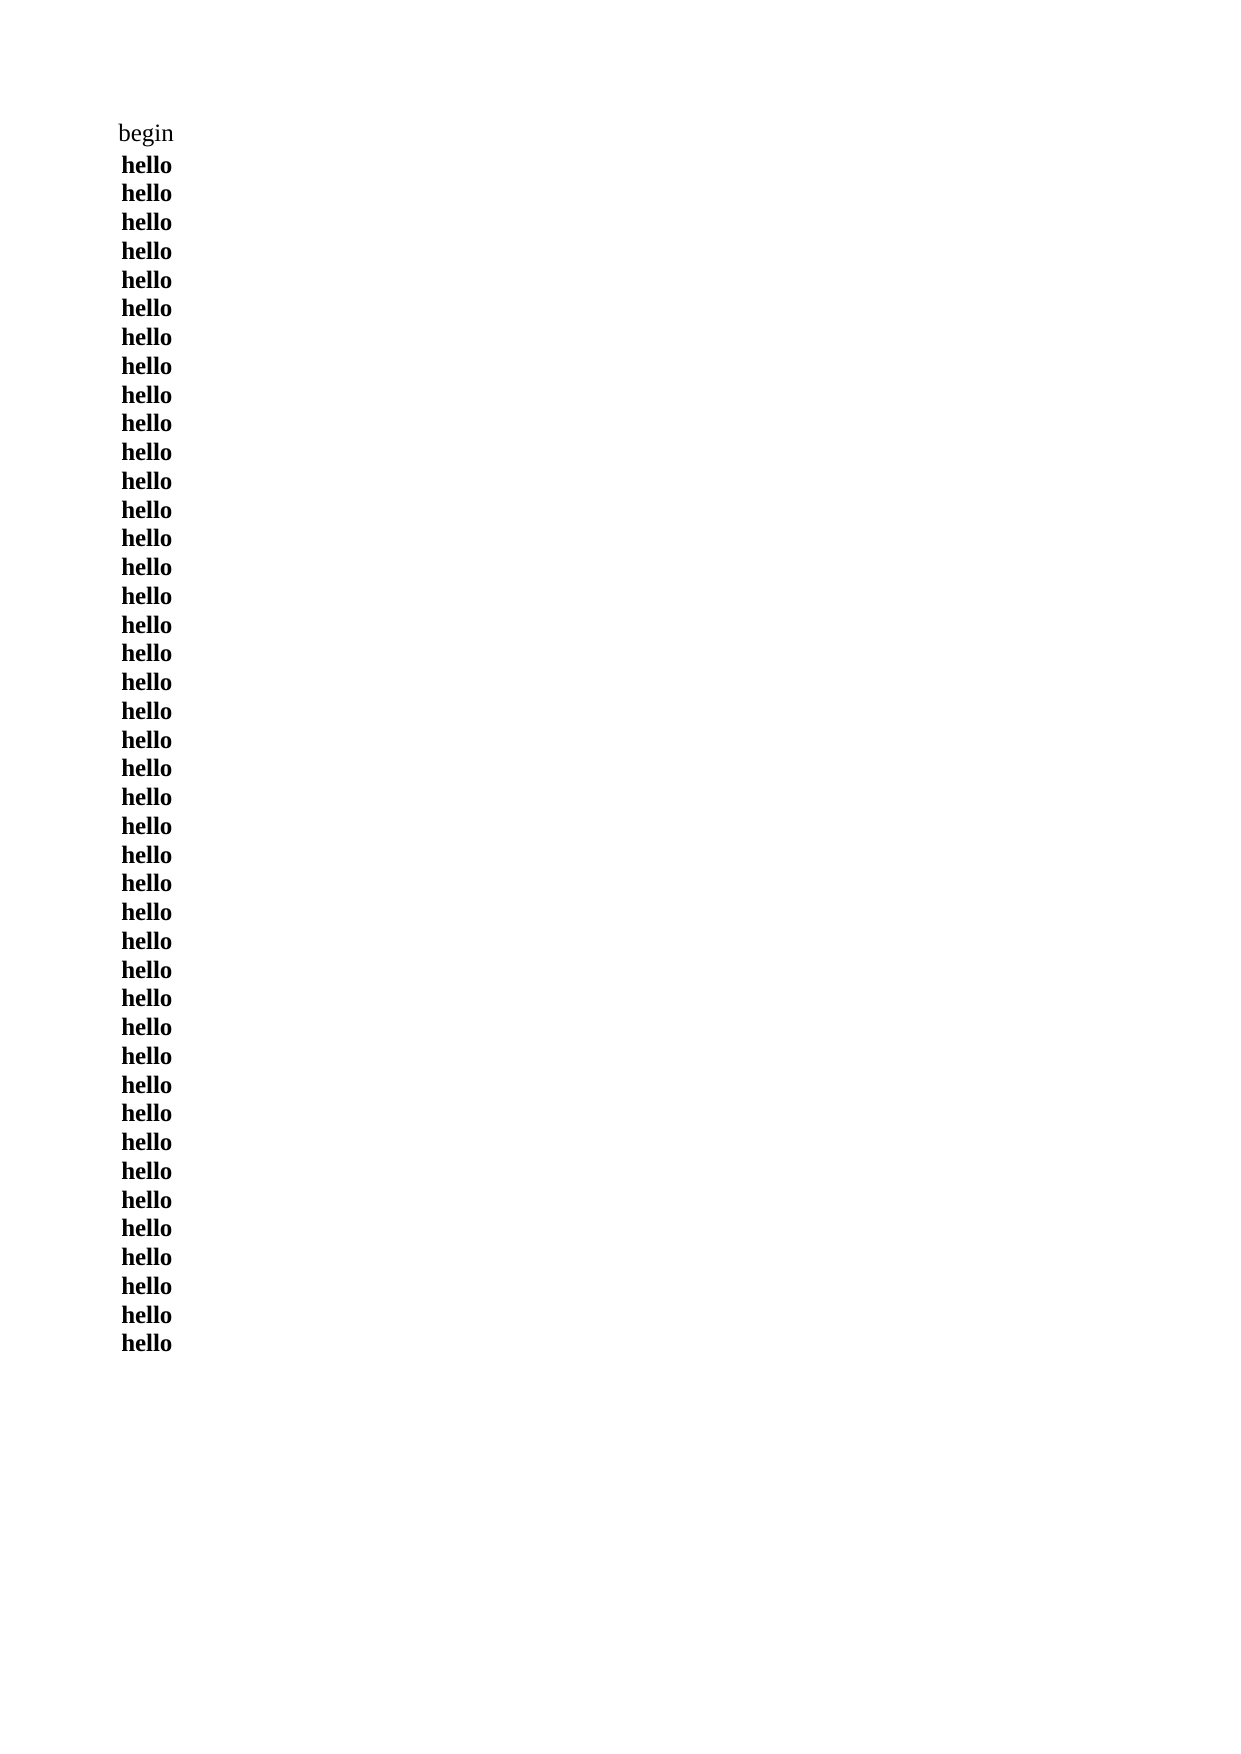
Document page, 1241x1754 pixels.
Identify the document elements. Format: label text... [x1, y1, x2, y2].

text begin [118, 118, 1122, 147]
table_header hello hello hello hello hello hello hello hello hello hello hello hello hello hello hello hello hello hello hello hello hello hello hello hello hello hello hello hello hello hello hello hello hello hello hello hello hello hello hello hello hello hello [118, 147, 1122, 1360]
